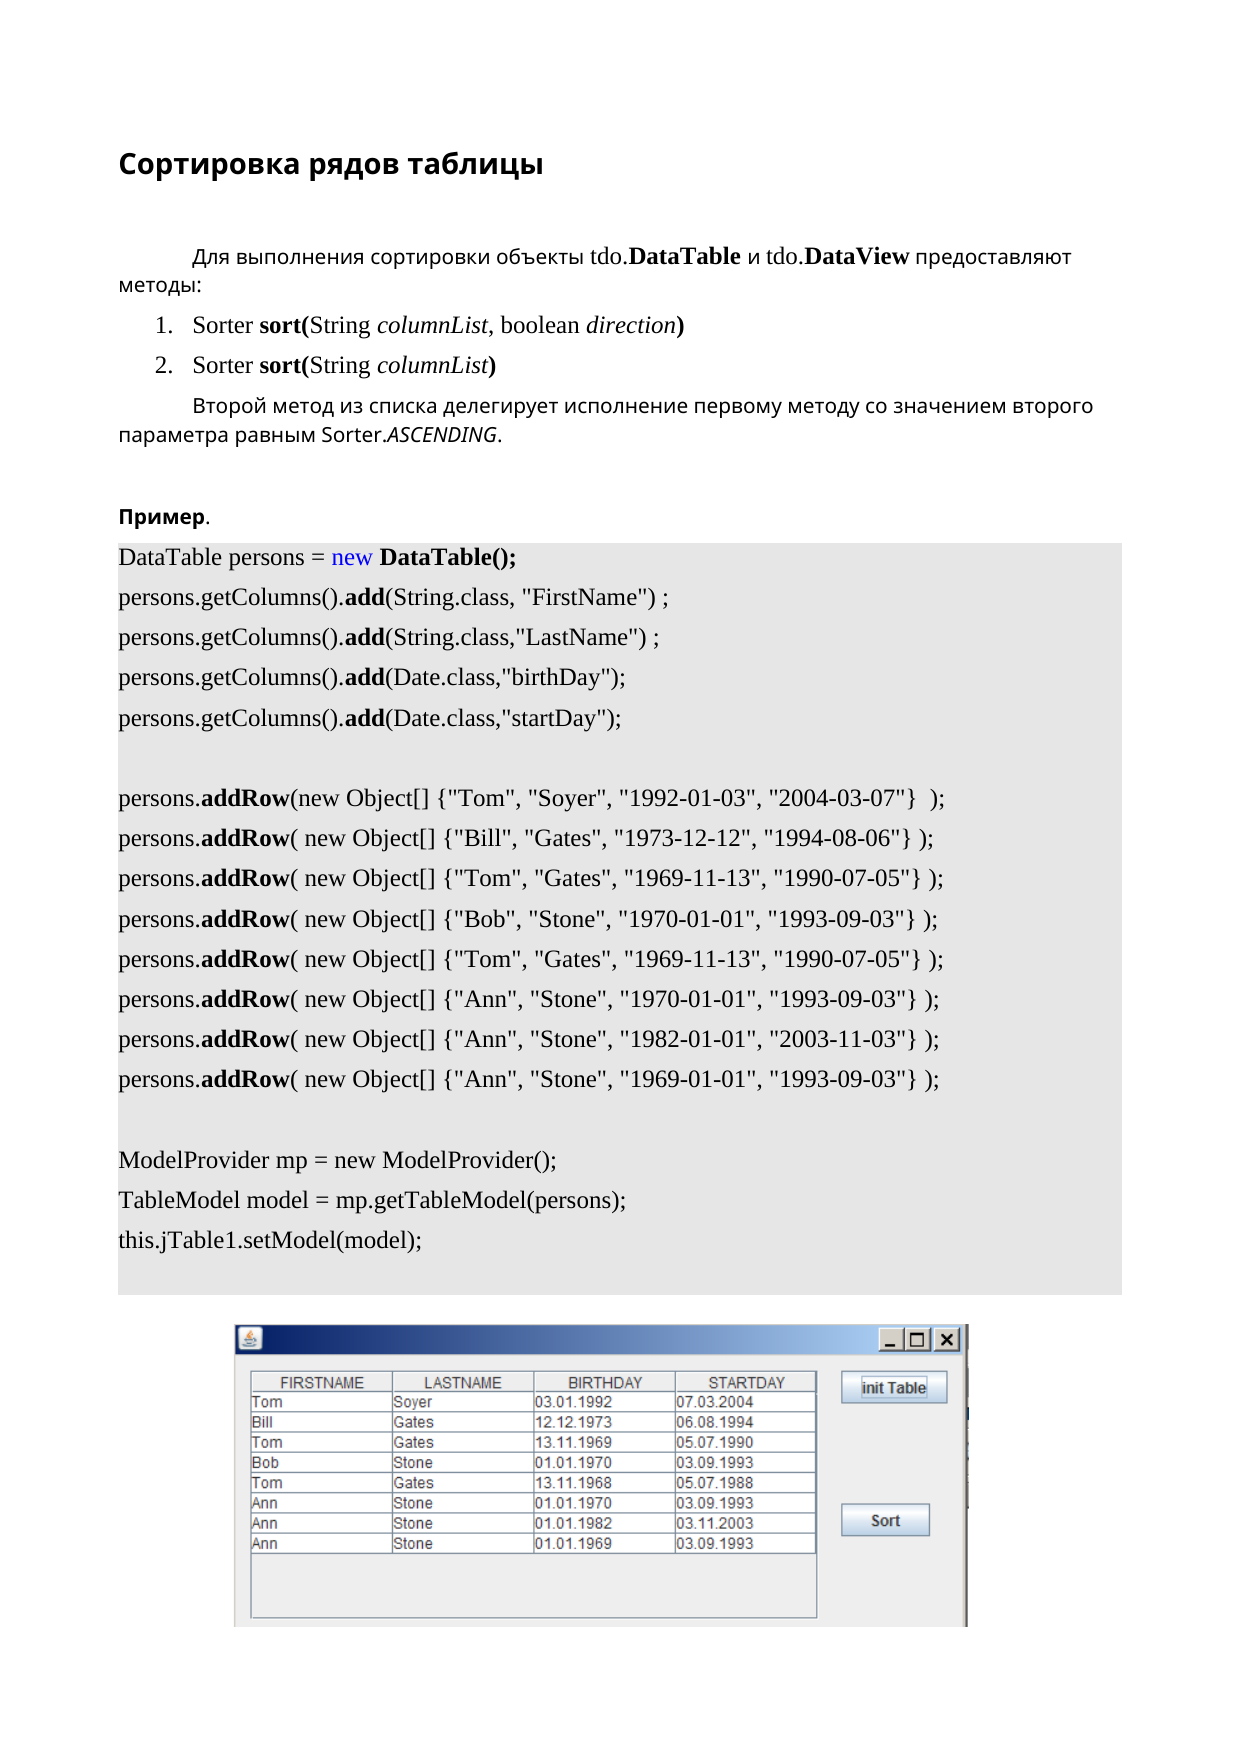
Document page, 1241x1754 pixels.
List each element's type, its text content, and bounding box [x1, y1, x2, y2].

text persons.getColumns().add(Date.class,"birthDay"); [118, 663, 1122, 691]
text persons.addRow( new Object[] {"Bob", "Stone", "1970-01-01", "1993-09-03"} ); [118, 905, 1122, 932]
text persons.addRow( new Object[] {"Ann", "Stone", "1982-01-01", "2003-11-03"} ); [118, 1025, 1122, 1053]
text persons.addRow( new Object[] {"Ann", "Stone", "1969-01-01", "1993-09-03"} ); [118, 1066, 1122, 1093]
text TableModel model = mp.getTableModel(persons); [118, 1186, 1122, 1214]
list Sorter sort(String columnList) [154, 351, 1122, 379]
text Пример. [118, 502, 1122, 530]
text DataTable persons = new DataTable(); [118, 543, 1122, 571]
subtitle Сортировка рядов таблицы [118, 143, 1122, 183]
text persons.addRow( new Object[] {"Tom", "Gates", "1969-11-13", "1990-07-05"} ); [118, 945, 1122, 973]
text Для выполнения сортировки объекты tdo.DataTable и tdo.DataView предоставляют методы: [118, 242, 1122, 299]
text Второй метод из списка делегирует исполнение первому методу со значением второго параметра равным Sorter.ASCENDING. [118, 392, 1122, 448]
text persons.addRow( new Object[] {"Tom", "Gates", "1969-11-13", "1990-07-05"} ); [118, 864, 1122, 892]
text persons.getColumns().add(Date.class,"startDay"); [118, 704, 1122, 731]
text persons.addRow(new Object[] {"Tom", "Soyer", "1992-01-03", "2004-03-07"} ); [118, 784, 1122, 812]
text persons.addRow( new Object[] {"Ann", "Stone", "1970-01-01", "1993-09-03"} ); [118, 985, 1122, 1013]
text persons.getColumns().add(String.class, "FirstName") ; [118, 583, 1122, 611]
list Sorter sort(String columnList, boolean direction) [154, 311, 1122, 339]
text this.jTable1.setModel(model); [118, 1226, 1122, 1254]
text persons.addRow( new Object[] {"Bill", "Gates", "1973-12-12", "1994-08-06"} ); [118, 824, 1122, 852]
text persons.getColumns().add(String.class,"LastName") ; [118, 623, 1122, 651]
text ModelProvider mp = new ModelProvider(); [118, 1146, 1122, 1174]
